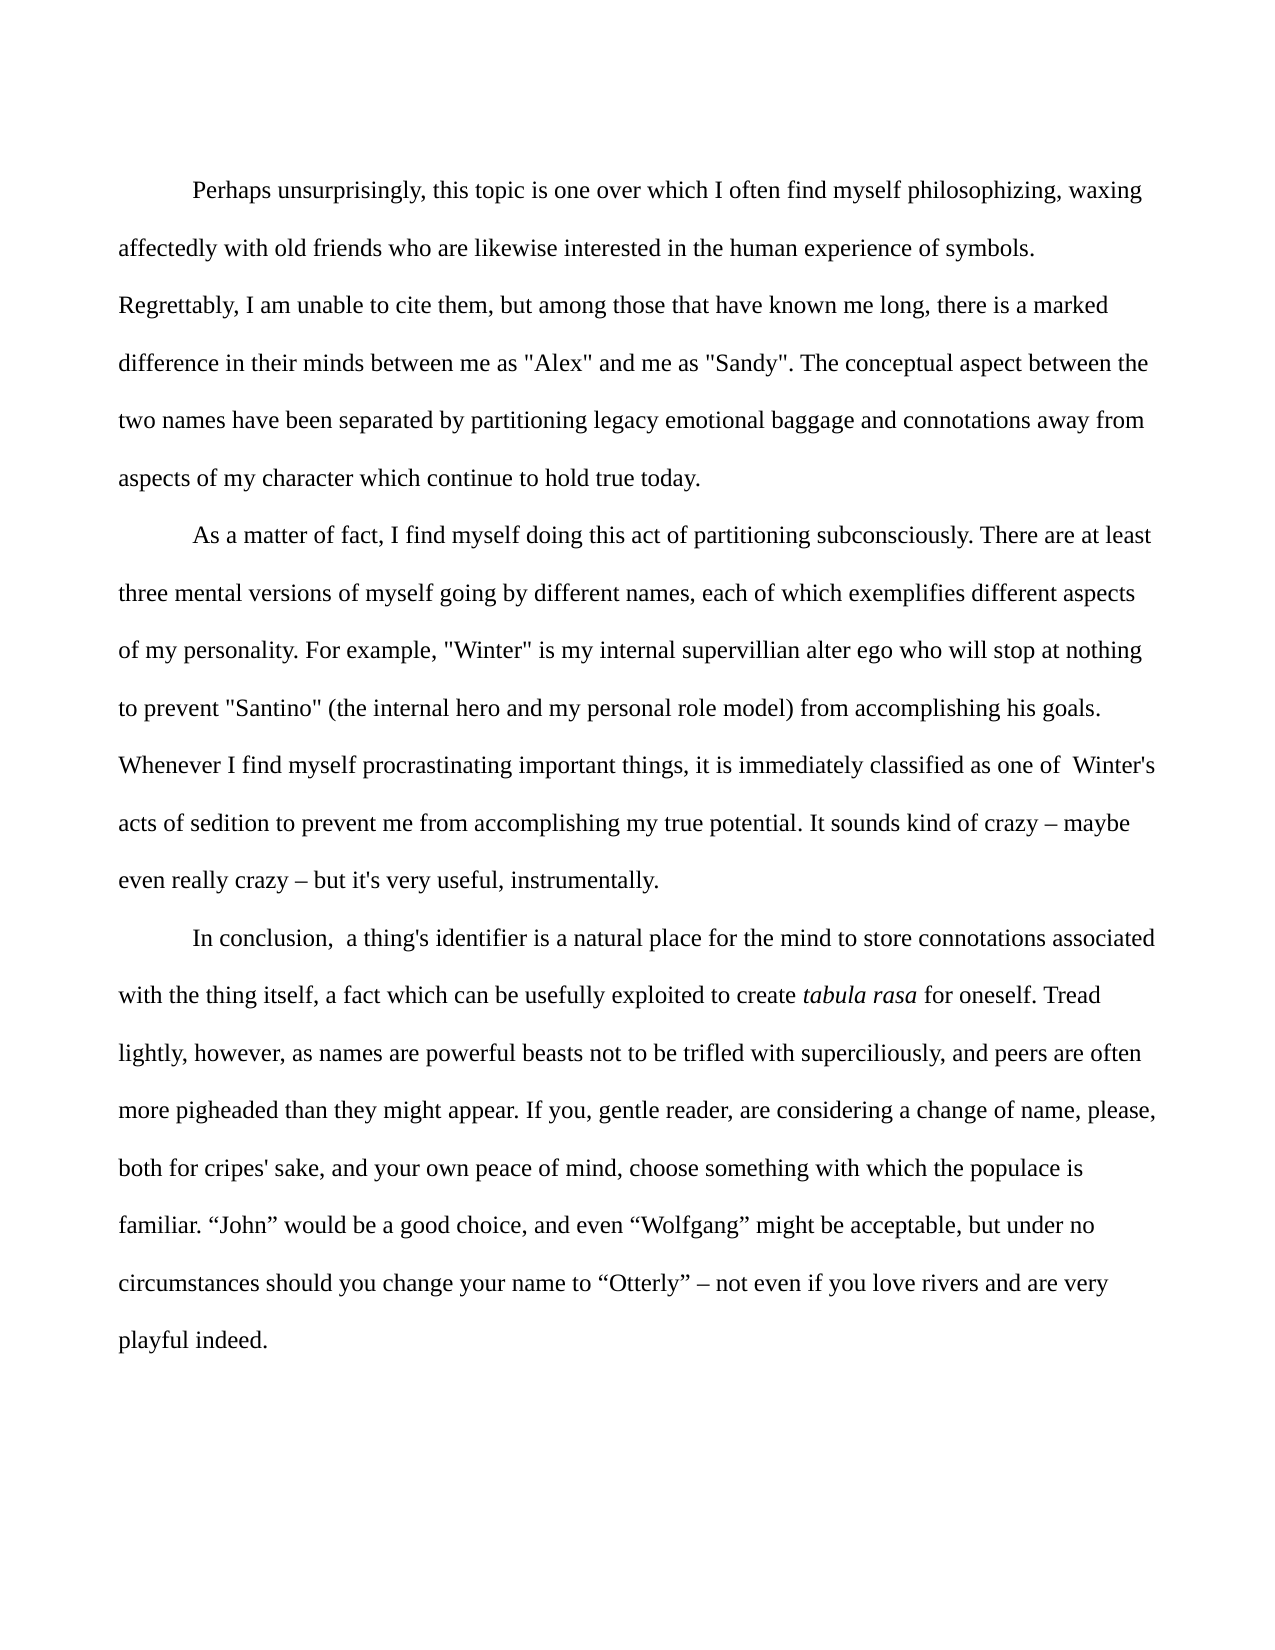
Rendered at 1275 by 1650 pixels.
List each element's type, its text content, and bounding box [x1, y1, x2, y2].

text As a matter of fact, I find myself doing this act of partitioning subconsciously. There are at least three mental versions of myself going by different names, each of which exemplifies different aspects of my personality. For example, "Winter" is my internal supervillian alter ego who will stop at nothing to prevent "Santino" (the internal hero and my personal role model) from accomplishing his goals. Whenever I find myself procrastinating important things, it is immediately classified as one of Winter's acts of sedition to prevent me from accomplishing my true potential. It sounds kind of crazy – maybe even really crazy – but it's very useful, instrumentally. [118, 521, 1157, 894]
text In conclusion, a thing's identifier is a natural place for the mind to store connotations associated with the thing itself, a fact which can be usefully exploited to create tabula rasa for oneself. Tread lightly, however, as names are powerful beasts not to be trifled with superciliously, and peers are often more pigheaded than they might appear. If you, gentle reader, are considering a change of name, please, both for cripes' sake, and your own peace of mind, choose something with which the populace is familiar. “John” would be a good choice, and even “Wolfgang” might be acceptable, but under no circumstances should you change your name to “Otterly” – not even if you love rivers and are very playful indeed. [118, 923, 1157, 1354]
text Perhaps unsurprisingly, this topic is one over which I often find myself philosophizing, waxing affectedly with old friends who are likewise interested in the human experience of symbols. Regrettably, I am unable to cite them, but among those that have known me long, there is a marked difference in their minds between me as "Alex" and me as "Sandy". The conceptual aspect between the two names have been separated by partitioning legacy emotional baggage and connotations away from aspects of my character which continue to hold true today. [118, 176, 1157, 492]
